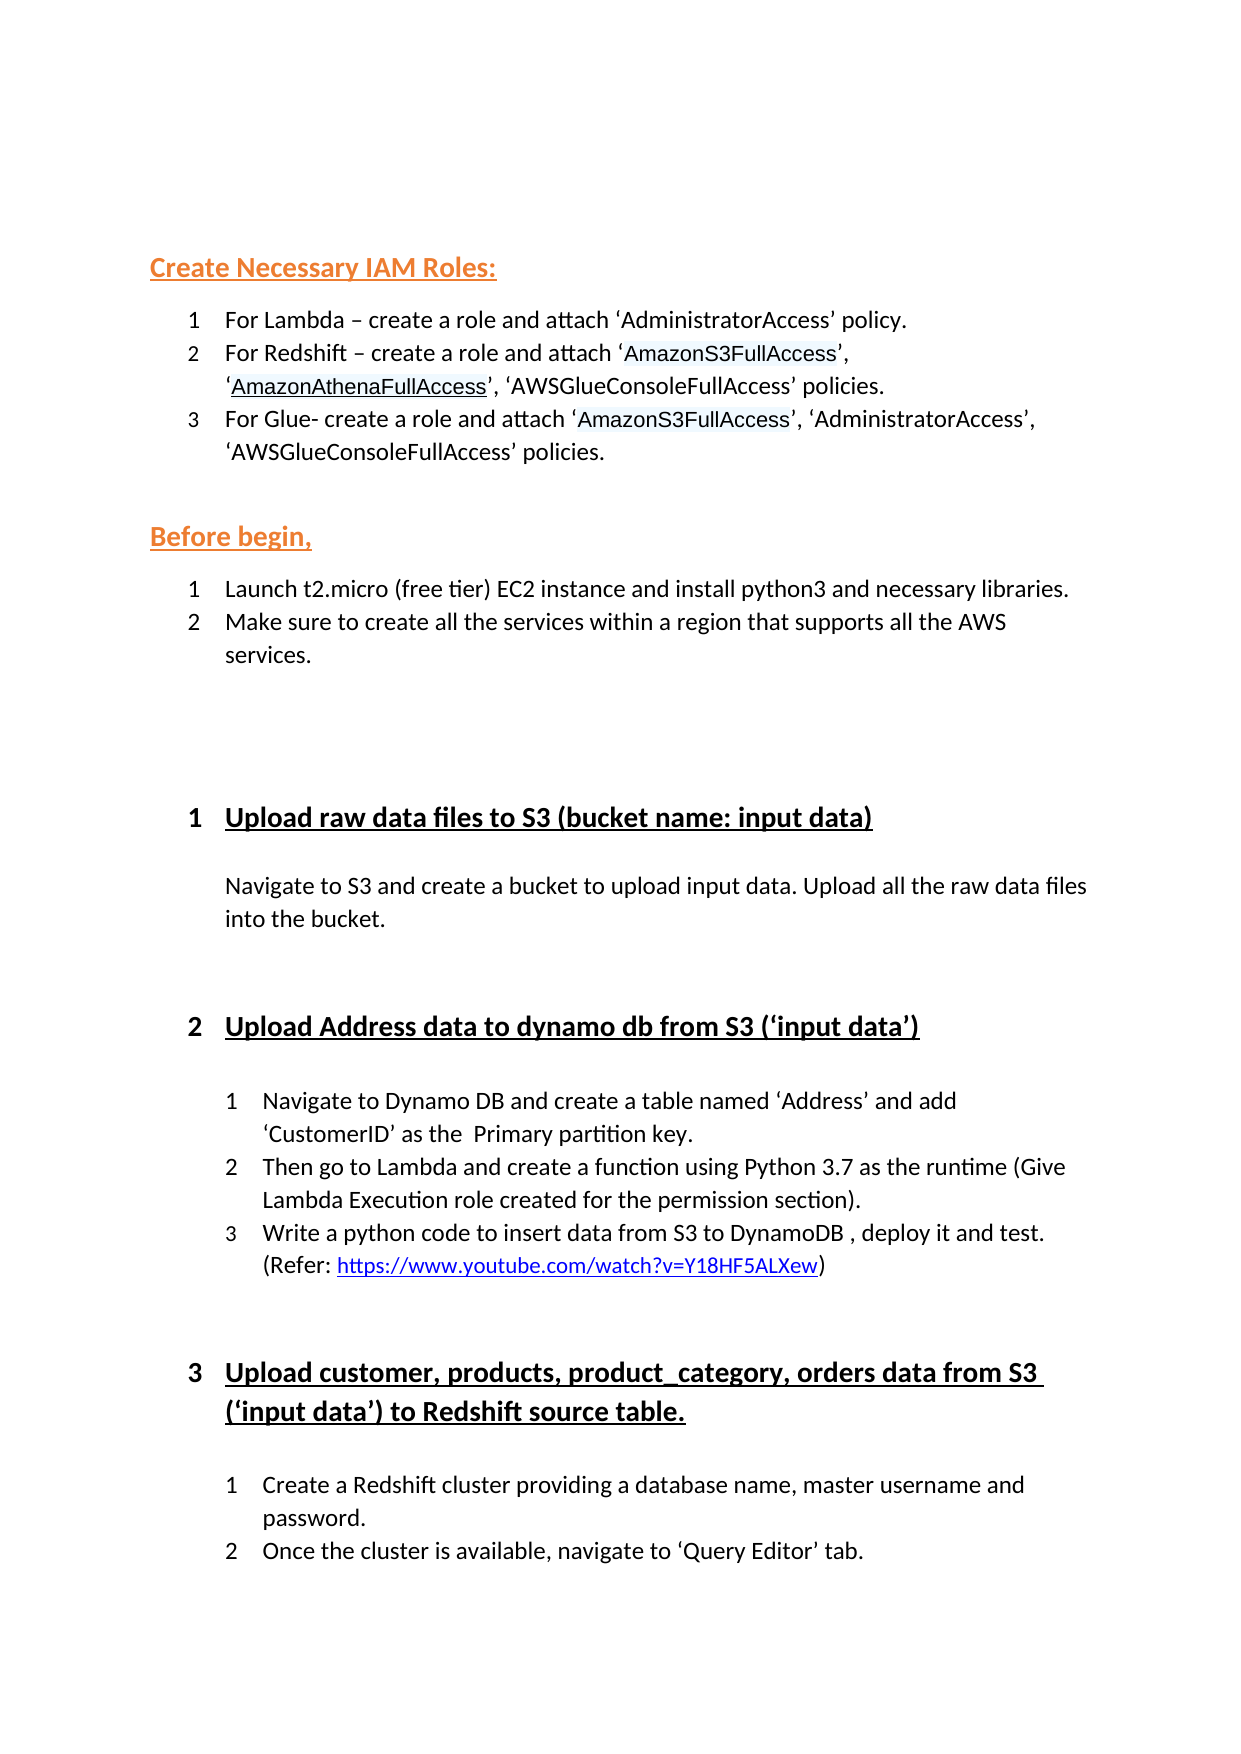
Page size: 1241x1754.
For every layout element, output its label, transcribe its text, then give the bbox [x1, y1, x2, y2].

list Then go to Lambda and create a function using Python 3.7 as the runtime (Give Lambda Execution role created for the permission section). [225, 1151, 1090, 1214]
list Launch t2.micro (free tier) EC2 instance and install python3 and necessary libraries. [187, 573, 1090, 604]
text Create Necessary IAM Roles: [150, 249, 1090, 285]
list Create a Redshift cluster providing a database name, master username and password. [225, 1469, 1090, 1533]
list Navigate to S3 and create a bucket to upload input data. Upload all the raw data files into the bucket. [225, 871, 1090, 934]
list Make sure to create all the services within a region that supports all the AWS services. [187, 606, 1090, 670]
list For Glue- create a role and attach ‘AmazonS3FullAccess’, ‘AdministratorAccess’, ‘AWSGlueConsoleFullAccess’ policies. [187, 403, 1090, 466]
list Upload raw data files to S3 (bucket name: input data) [187, 799, 1090, 835]
list Upload customer, products, product_category, orders data from S3 (‘input data’) to Redshift source table. [187, 1354, 1090, 1428]
list Write a python code to insert data from S3 to DynamoDB , deploy it and test. (Refer: https://www.youtube.com/watch?v=Y18HF5ALXew) [225, 1217, 1090, 1280]
list Navigate to Dynamo DB and create a table named ‘Address’ and add ‘CustomerID’ as the Primary partition key. [225, 1085, 1090, 1148]
list Once the cluster is available, navigate to ‘Query Editor’ tab. [225, 1535, 1090, 1566]
list Upload Address data to dynamo db from S3 (‘input data’) [187, 1008, 1090, 1044]
list For Redshift – create a role and attach ‘AmazonS3FullAccess’, ‘AmazonAthenaFullAccess’, ‘AWSGlueConsoleFullAccess’ policies. [187, 337, 1090, 401]
list For Lambda – create a role and attach ‘AdministratorAccess’ policy. [187, 304, 1090, 335]
text Before begin, [150, 518, 1090, 554]
